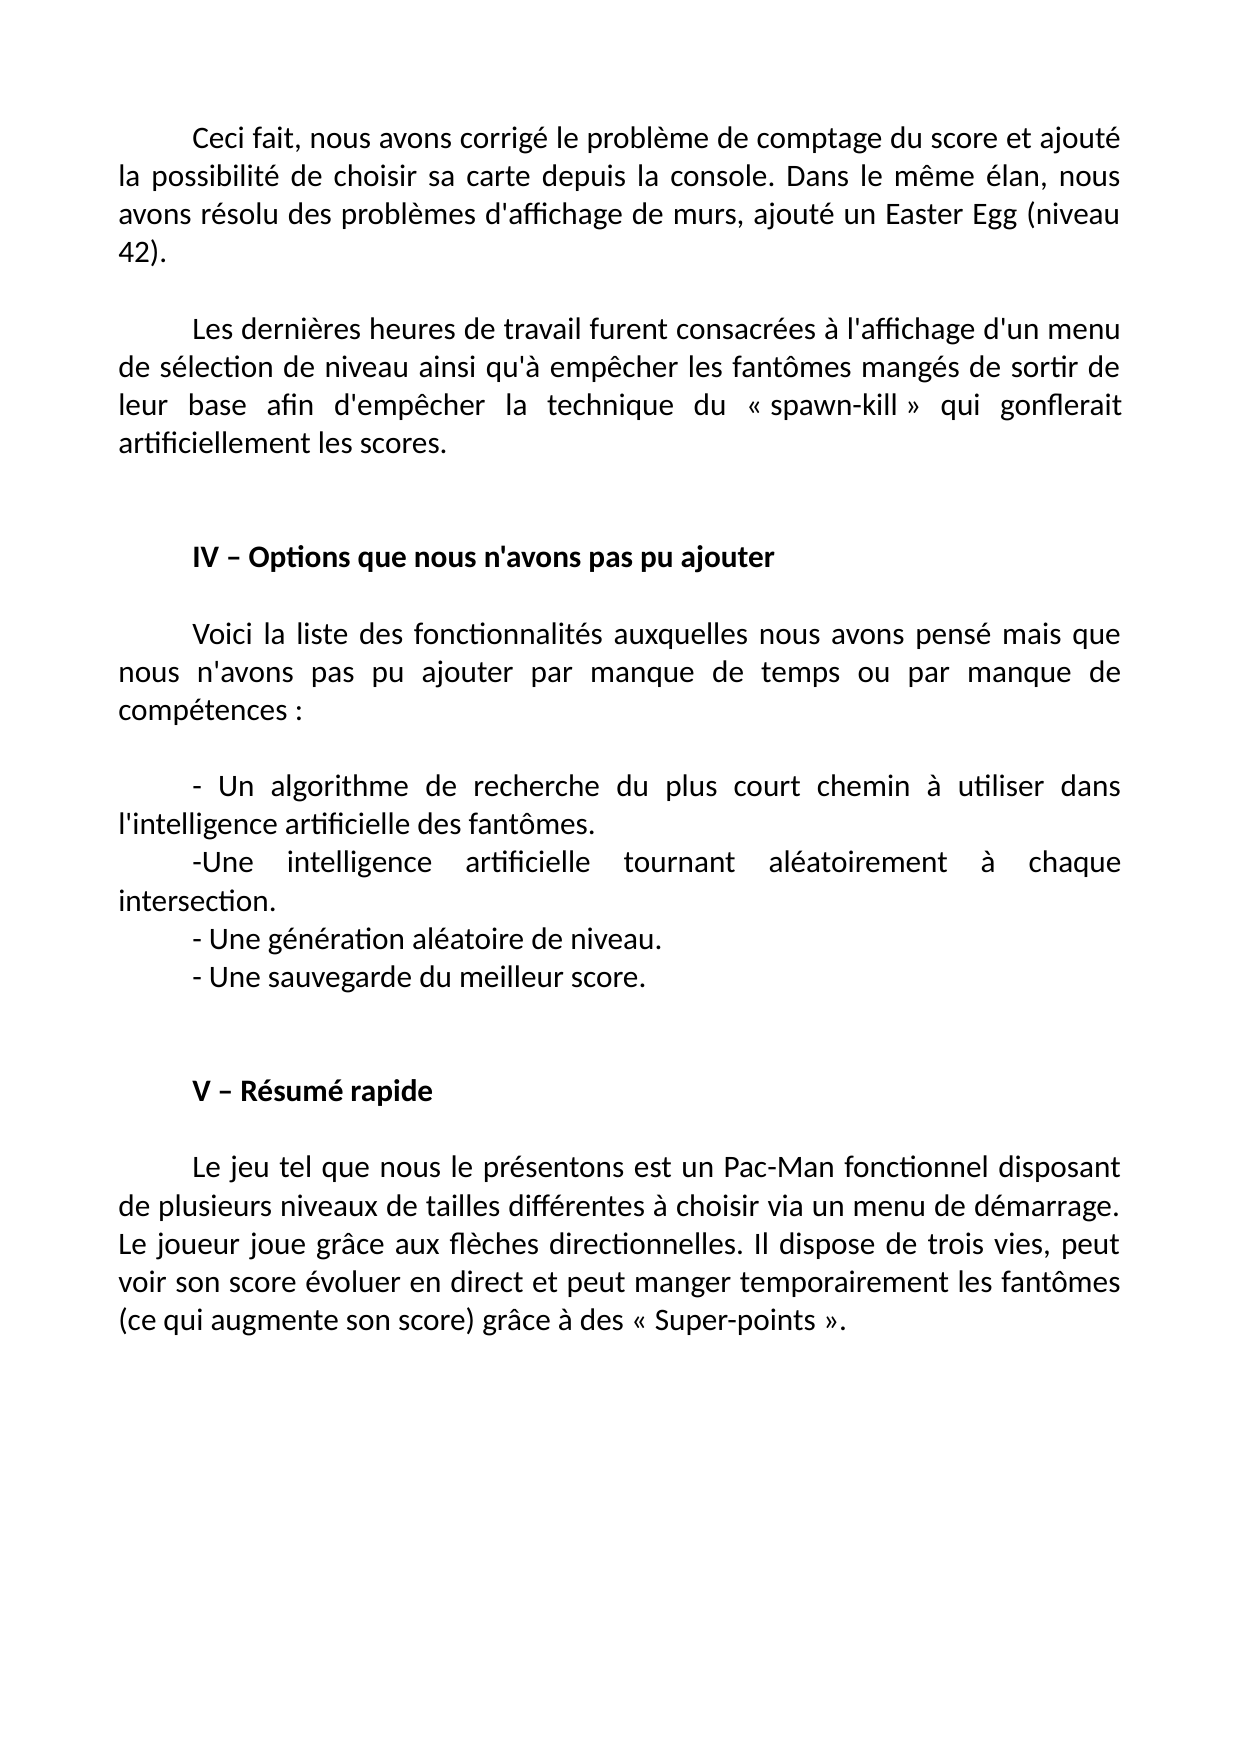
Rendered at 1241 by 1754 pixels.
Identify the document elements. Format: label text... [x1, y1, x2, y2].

text Ceci fait, nous avons corrigé le problème de comptage du score et ajouté la possibilité de choisir sa carte depuis la console. Dans le même élan, nous avons résolu des problèmes d'affichage de murs, ajouté un Easter Egg (niveau 42). [118, 118, 1122, 271]
text -Une intelligence artificielle tournant aléatoirement à chaque intersection. [118, 842, 1122, 919]
text Voici la liste des fonctionnalités auxquelles nous avons pensé mais que nous n'avons pas pu ajouter par manque de temps ou par manque de compétences : [118, 614, 1122, 728]
text - Une génération aléatoire de niveau. [118, 919, 1122, 957]
text IV – Options que nous n'avons pas pu ajouter [118, 537, 1122, 576]
text - Une sauvegarde du meilleur score. [118, 957, 1122, 995]
text V – Résumé rapide [118, 1071, 1122, 1109]
text Le jeu tel que nous le présentons est un Pac-Man fonctionnel disposant de plusieurs niveaux de tailles différentes à choisir via un menu de démarrage. Le joueur joue grâce aux flèches directionnelles. Il dispose de trois vies, peut voir son score évoluer en direct et peut manger temporairement les fantômes (ce qui augmente son score) grâce à des « Super-points ». [118, 1147, 1122, 1338]
text Les dernières heures de travail furent consacrées à l'affichage d'un menu de sélection de niveau ainsi qu'à empêcher les fantômes mangés de sortir de leur base afin d'empêcher la technique du « spawn-kill » qui gonflerait artificiellement les scores. [118, 309, 1122, 461]
text - Un algorithme de recherche du plus court chemin à utiliser dans l'intelligence artificielle des fantômes. [118, 766, 1122, 842]
